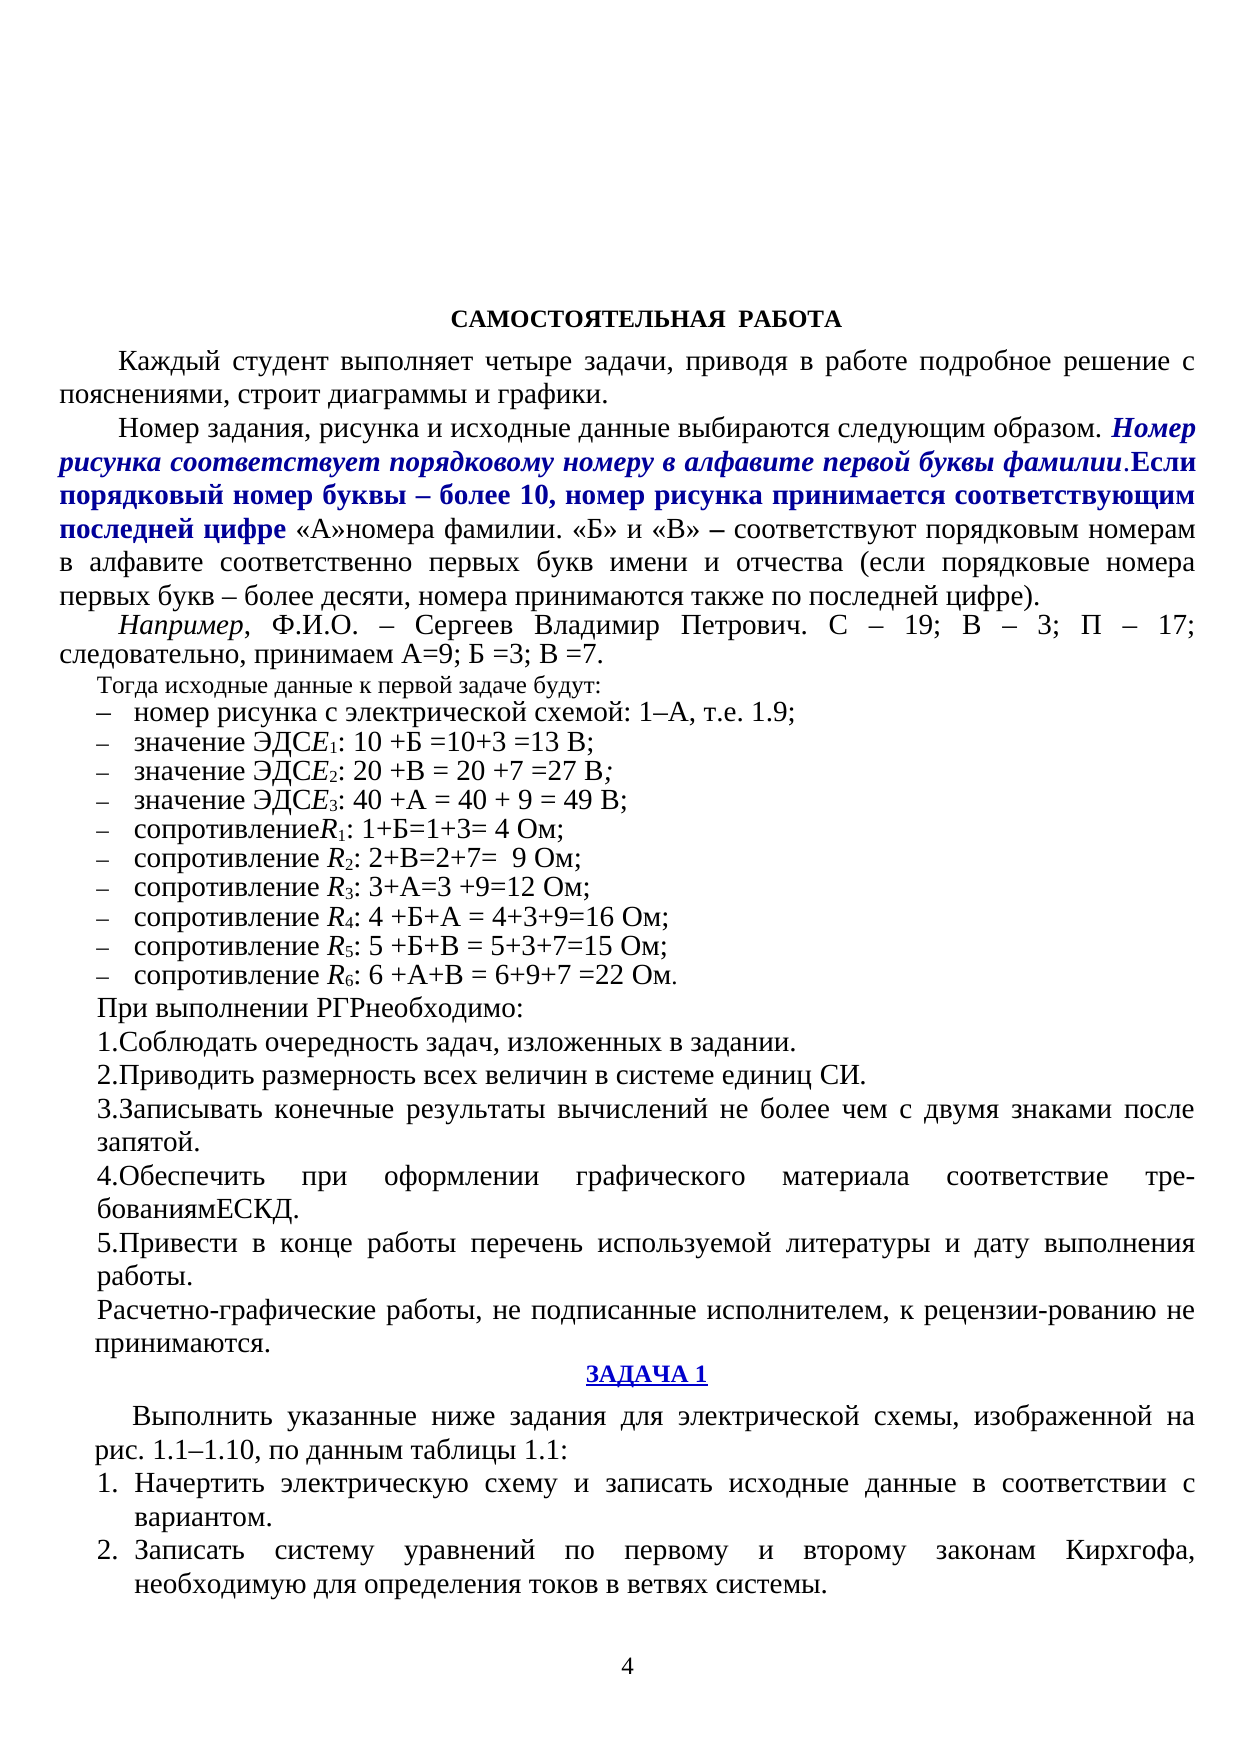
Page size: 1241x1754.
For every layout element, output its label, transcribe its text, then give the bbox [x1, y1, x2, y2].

text 5.Привести в конце работы перечень используемой литературы и дату выполнения работы. [97, 1225, 1196, 1292]
list сопротивление R5: 5 +Б+В = 5+3+7=15 Ом; [96, 932, 1196, 961]
list значение ЭДСЕ1: 10 +Б =10+3 =13 В; [96, 728, 1196, 757]
text ЗАДАЧА 1 [59, 1359, 1196, 1388]
text 4.Обеспечить при оформлении графического материала соответствие тре-бованиямЕСКД. [97, 1158, 1196, 1225]
text 2.Приводить размерность всех величин в системе единиц СИ. [97, 1057, 1196, 1091]
text При выполнении РГРнеобходимо: [97, 990, 1196, 1024]
text САМОСТОЯТЕЛЬНАЯ РАБОТА [59, 304, 1196, 333]
list Записать систему уравнений по первому и второму законам Кирхгофа, необходимую для определения токов в ветвях системы. [97, 1532, 1196, 1599]
list номер рисунка с электрической схемой: 1–А, т.е. 1.9; [96, 698, 1196, 728]
list значение ЭДСЕ2: 20 +В = 20 +7 =27 В; [96, 757, 1196, 786]
list Начертить электрическую схему и записать исходные данные в соответствии с вариантом. [97, 1465, 1196, 1532]
list значение ЭДСЕ3: 40 +А = 40 + 9 = 49 В; [96, 786, 1196, 815]
list сопротивлениеR1: 1+Б=1+3= 4 Ом; [96, 815, 1196, 844]
list сопротивление R3: 3+А=3 +9=12 Ом; [96, 873, 1196, 903]
text Тогда исходные данные к первой задаче будут: [59, 670, 1196, 698]
text Номер задания, рисунка и исходные данные выбираются следующим образом. Номер рисунка соответствует порядковому номеру в алфавите первой буквы фамилии.Если порядковый номер буквы – более 10, номер рисунка принимается соответствующим последней цифре «А»номера фамилии. «Б» и «В» – соответствуют порядковым номерам в алфавите соответственно первых букв имени и отчества (если порядковые номера первых букв – более десяти, номера принимаются также по последней цифре). [59, 410, 1196, 611]
list сопротивление R4: 4 +Б+А = 4+3+9=16 Ом; [96, 903, 1196, 932]
text Каждый студент выполняет четыре задачи, приводя в работе подробное решение с пояснениями, строит диаграммы и графики. [59, 343, 1196, 410]
text Например, Ф.И.О. – Сергеев Владимир Петрович. С – 19; В – 3; П – 17; следовательно, принимаем А=9; Б =3; В =7. [59, 611, 1196, 670]
list сопротивление R6: 6 +А+В = 6+9+7 =22 Ом. [96, 961, 1196, 990]
text Расчетно-графические работы, не подписанные исполнителем, к рецензии-рованию не принимаются. [94, 1292, 1196, 1359]
text Выполнить указанные ниже задания для электрической схемы, изображенной на рис. 1.1–1.10, по данным таблицы 1.1: [94, 1398, 1196, 1465]
text 3.Записывать конечные результаты вычислений не более чем с двумя знаками после запятой. [97, 1091, 1196, 1158]
text 1.Соблюдать очередность задач, изложенных в задании. [97, 1024, 1196, 1057]
list сопротивление R2: 2+В=2+7= 9 Ом; [96, 844, 1196, 873]
